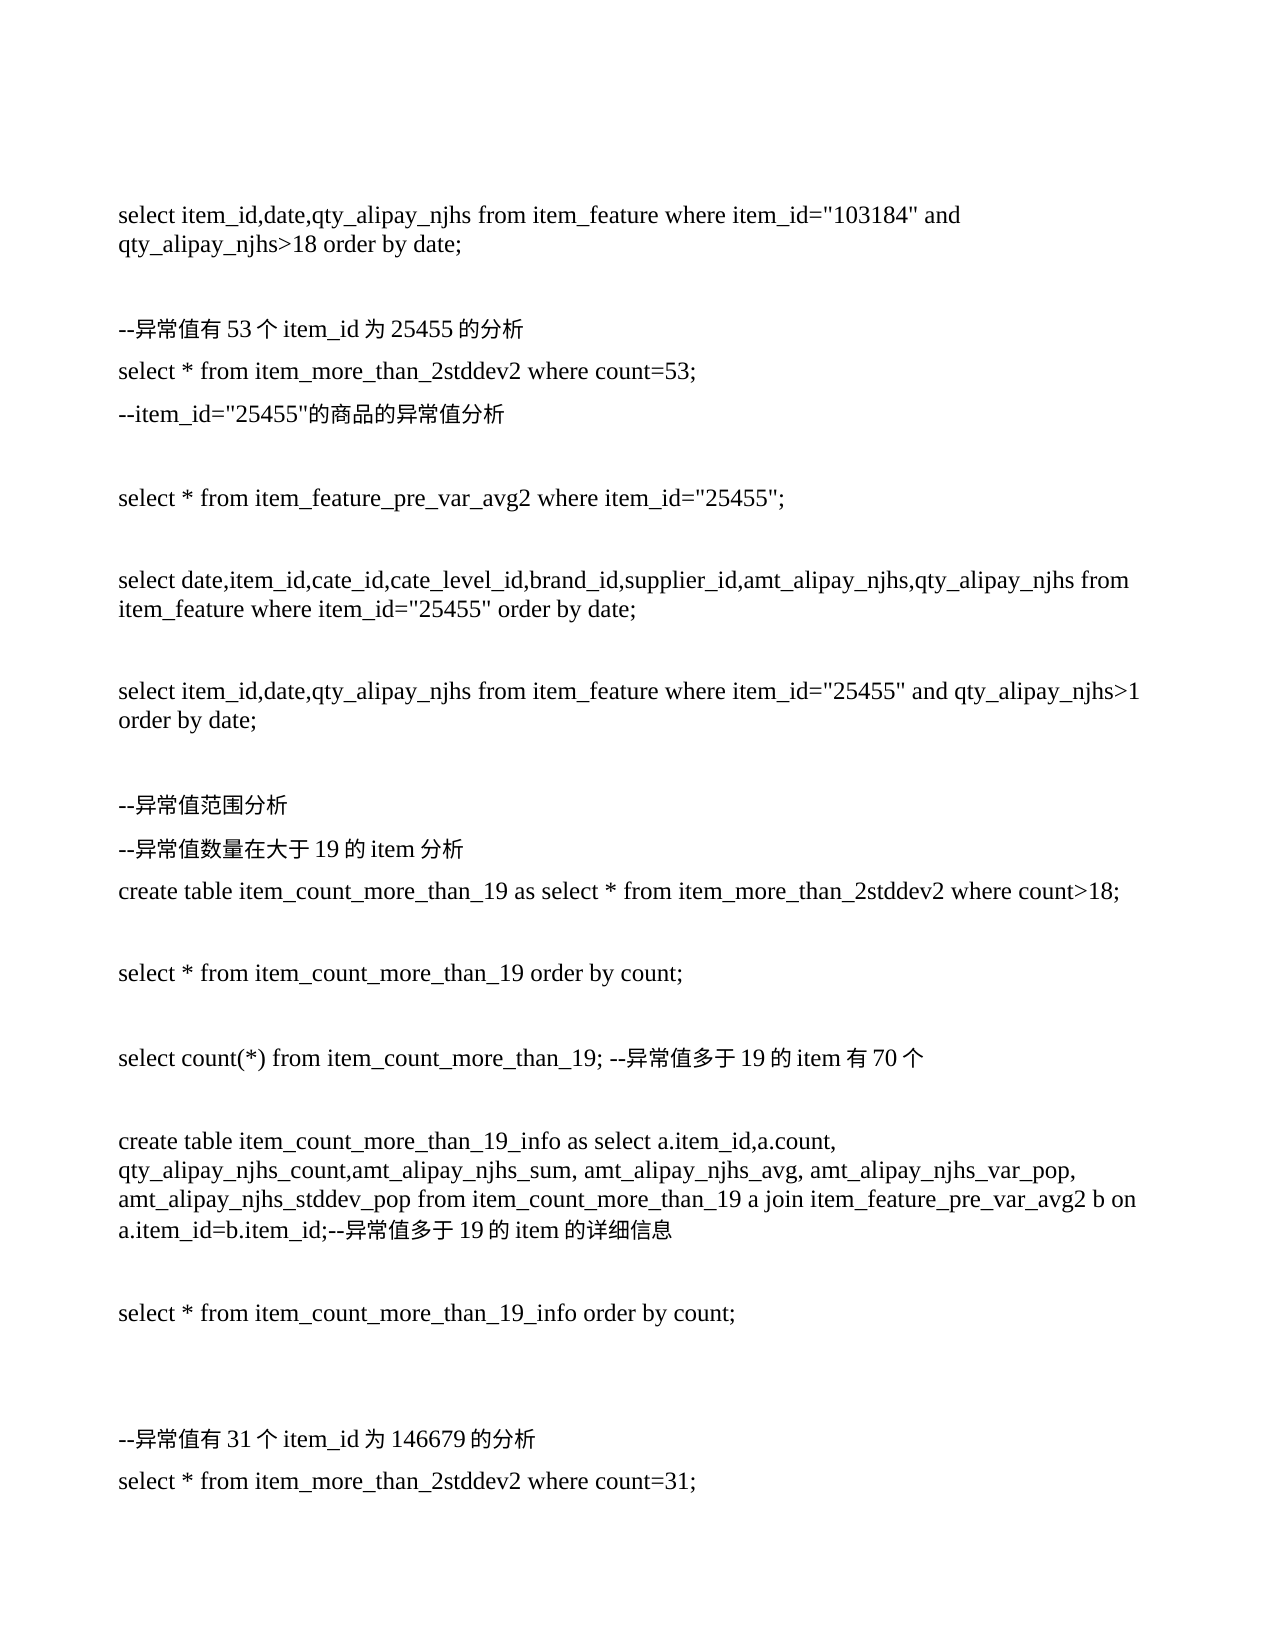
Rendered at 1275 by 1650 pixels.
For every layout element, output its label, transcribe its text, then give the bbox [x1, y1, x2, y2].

text select * from item_more_than_2stddev2 where count=53; [118, 356, 1157, 385]
text select * from item_count_more_than_19 order by count; [118, 958, 1157, 987]
text select * from item_more_than_2stddev2 where count=31; [118, 1466, 1157, 1495]
text --异常值有31个item_id为146679的分析 [118, 1422, 1157, 1453]
text select item_id,date,qty_alipay_njhs from item_feature where item_id="25455" and qty_alipay_njhs>1 order by date; [118, 676, 1157, 734]
text create table item_count_more_than_19 as select * from item_more_than_2stddev2 where count>18; [118, 876, 1157, 905]
text select item_id,date,qty_alipay_njhs from item_feature where item_id="103184" and qty_alipay_njhs>18 order by date; [118, 201, 1157, 258]
text --异常值数量在大于19的item分析 [118, 832, 1157, 863]
text select * from item_feature_pre_var_avg2 where item_id="25455"; [118, 483, 1157, 511]
text --异常值范围分析 [118, 788, 1157, 819]
text --item_id="25455"的商品的异常值分析 [118, 397, 1157, 429]
text select * from item_count_more_than_19_info order by count; [118, 1298, 1157, 1327]
text create table item_count_more_than_19_info as select a.item_id,a.count, qty_alipay_njhs_count,amt_alipay_njhs_sum, amt_alipay_njhs_avg, amt_alipay_njhs_var_pop, amt_alipay_njhs_stddev_pop from item_count_more_than_19 a join item_feature_pre_var_avg2 b on a.item_id=b.item_id;--异常值多于19的item的详细信息 [118, 1126, 1157, 1244]
text select date,item_id,cate_id,cate_level_id,brand_id,supplier_id,amt_alipay_njhs,qty_alipay_njhs from item_feature where item_id="25455" order by date; [118, 565, 1157, 623]
text select count(*) from item_count_more_than_19; --异常值多于19的item有70个 [118, 1041, 1157, 1073]
text --异常值有53个item_id为25455的分析 [118, 312, 1157, 343]
